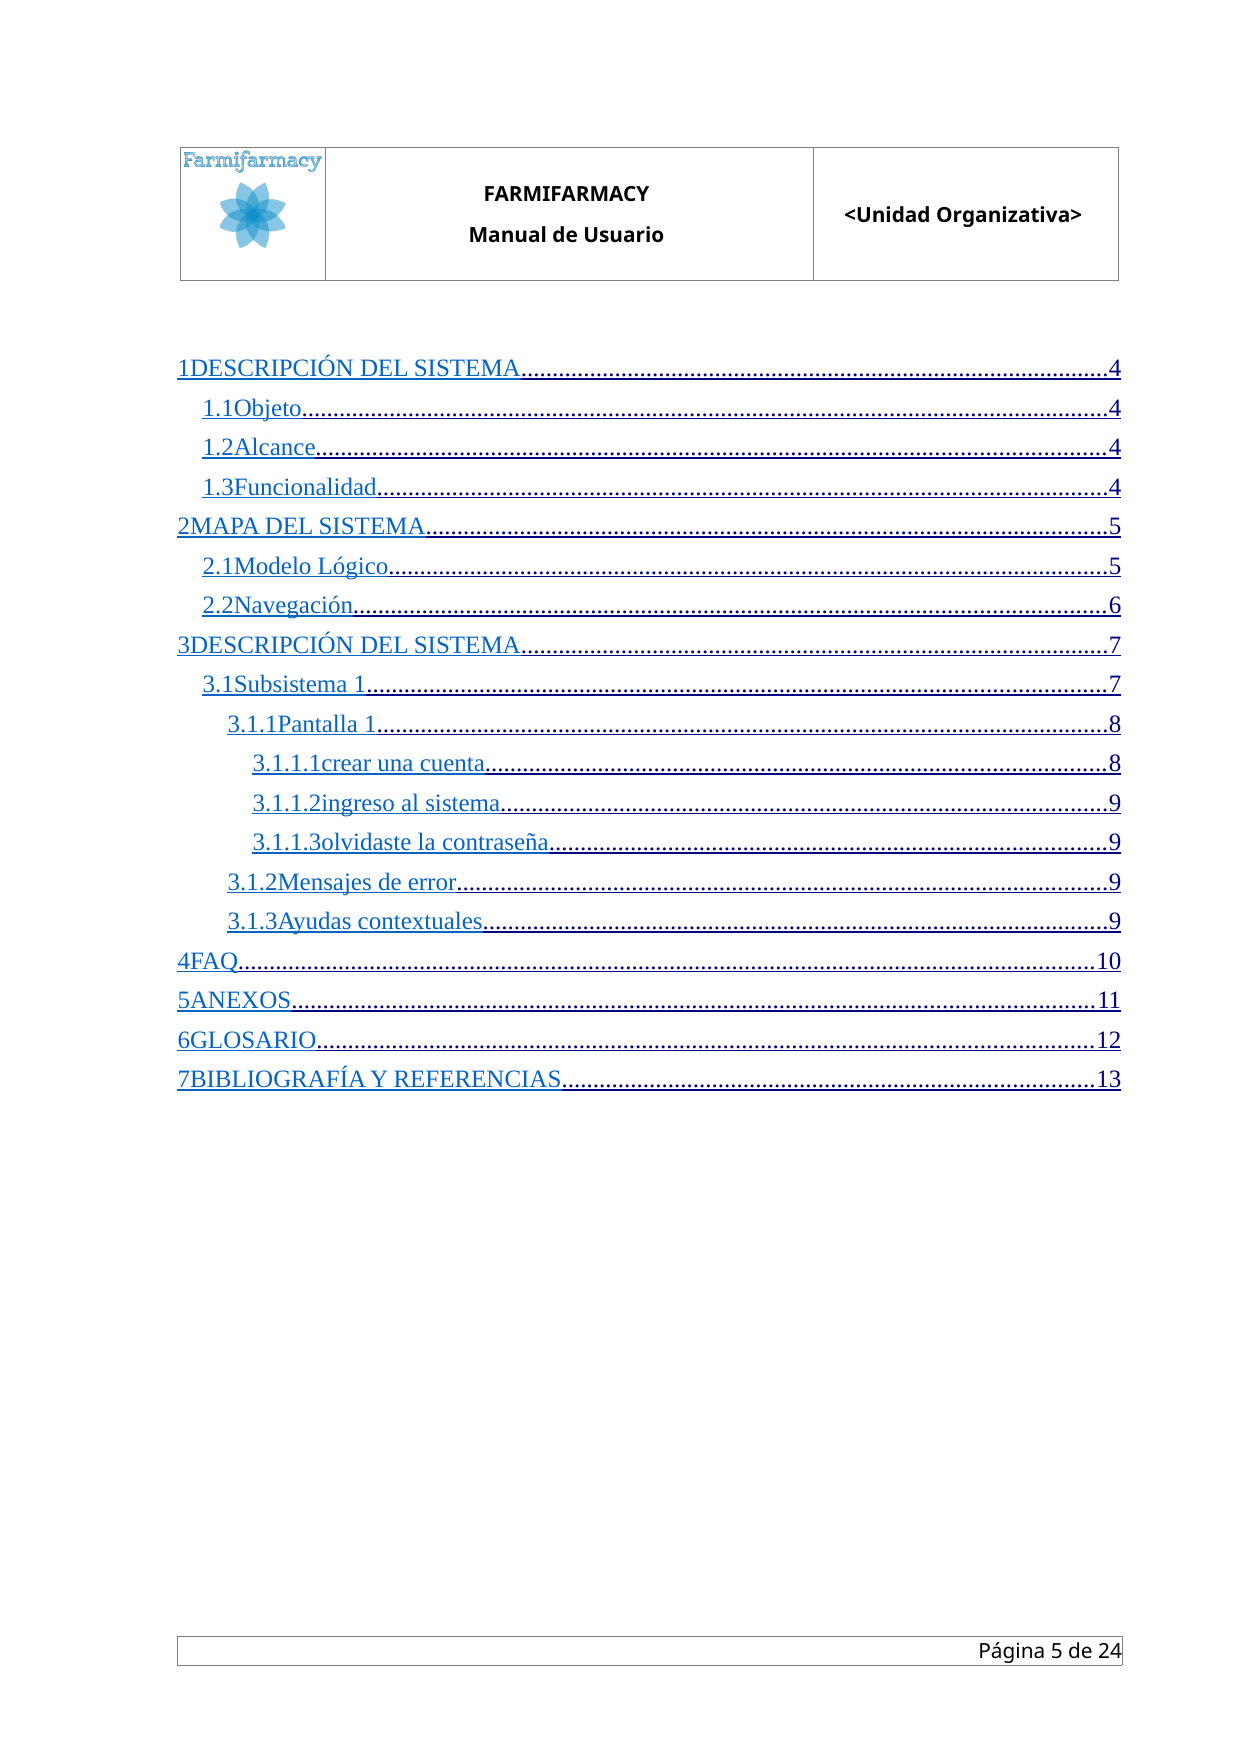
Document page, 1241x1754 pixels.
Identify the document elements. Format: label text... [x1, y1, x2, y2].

text 5 ANEXOS 11 [177, 985, 1122, 1014]
text 3.1.3 Ayudas contextuales 9 [227, 906, 1122, 935]
text 7 BIBLIOGRAFÍA Y REFERENCIAS 13 [177, 1064, 1122, 1093]
text 3.1 Subsistema 1 7 [202, 669, 1122, 698]
text 2 MAPA DEL SISTEMA 5 [177, 511, 1122, 541]
text 3.1.1.3 olvidaste la contraseña 9 [252, 827, 1122, 856]
text 6 GLOSARIO 12 [177, 1025, 1122, 1054]
text 2.1 Modelo Lógico 5 [202, 551, 1122, 580]
text 2.2 Navegación 6 [202, 590, 1122, 619]
text 1.2 Alcance 4 [202, 432, 1122, 462]
text 3.1.1.2 ingreso al sistema 9 [252, 788, 1122, 817]
text 1.1 Objeto 4 [202, 393, 1122, 422]
text 3.1.1 Pantalla 1 8 [227, 709, 1122, 738]
text 3.1.2 Mensajes de error 9 [227, 867, 1122, 896]
text 3.1.1.1 crear una cuenta 8 [252, 748, 1122, 777]
text 1.3 Funcionalidad 4 [202, 472, 1122, 501]
text 4 FAQ 10 [177, 946, 1122, 975]
text 1 DESCRIPCIÓN DEL SISTEMA 4 [177, 353, 1122, 383]
text 3 DESCRIPCIÓN DEL SISTEMA 7 [177, 630, 1122, 659]
